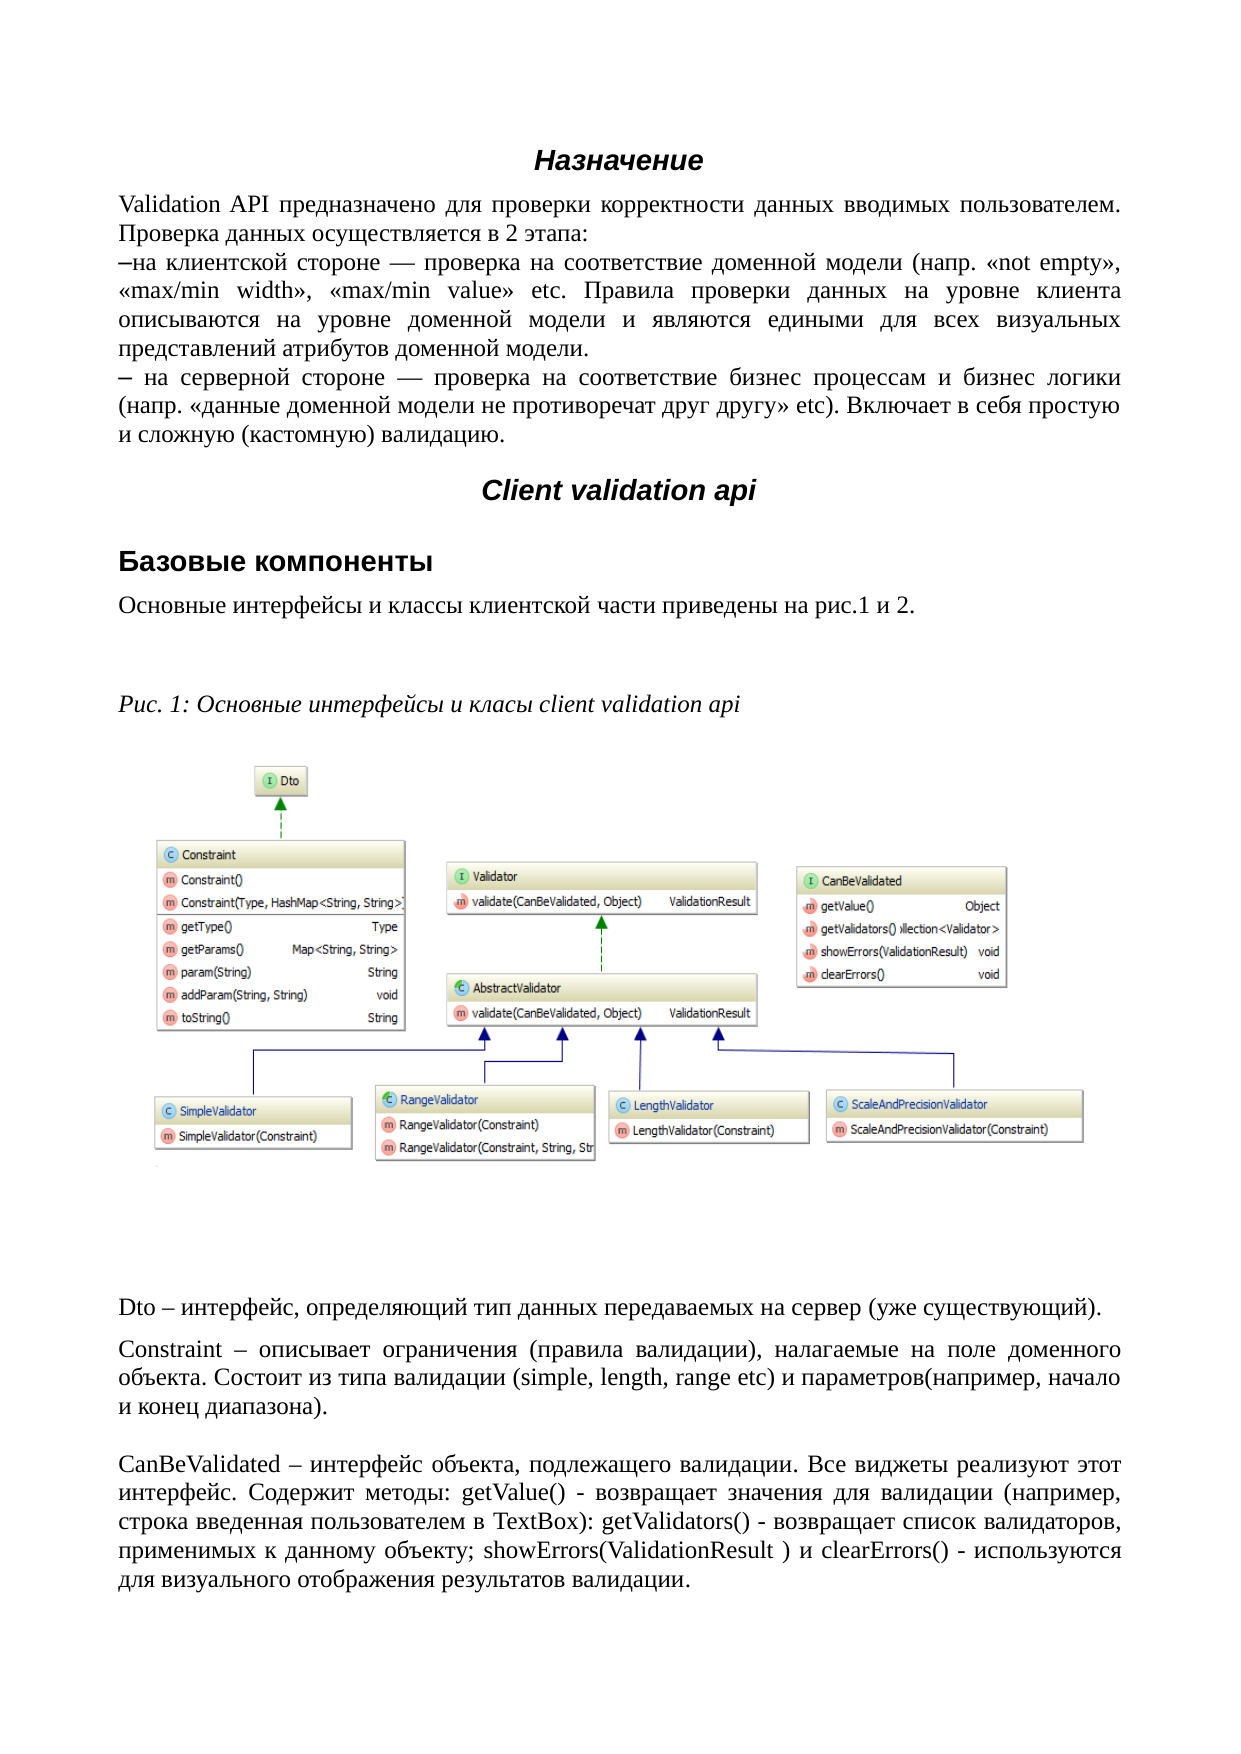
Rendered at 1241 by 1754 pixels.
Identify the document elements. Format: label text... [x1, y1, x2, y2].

text Constraint – описывает ограничения (правила валидации), налагаемые на поле доменного объекта. Состоит из типа валидации (simple, length, range etc) и параметров(например, начало и конец диапазона). [118, 1334, 1122, 1420]
text Validation API предназначено для проверки корректности данных вводимых пользователем. Проверка данных осуществляется в 2 этапа: [118, 189, 1122, 247]
text Основные интерфейсы и классы клиентской части приведены на рис.1 и 2. [118, 590, 1122, 619]
text [118, 676, 1122, 689]
list на клиентской стороне — проверка на соответствие доменной модели (напр. «not empty», «max/min width», «max/min value» etc. Правила проверки данных на уровне клиента описываются на уровне доменной модели и являются едиными для всех визуальных представлений атрибутов доменной модели. [118, 247, 1122, 362]
subtitle Client validation api [118, 473, 1122, 506]
text Рис. 1: Основные интерфейсы и класы client validation api [118, 689, 1122, 717]
subtitle Базовые компоненты [118, 544, 1122, 577]
subtitle Назначение [118, 143, 1122, 177]
list на серверной стороне — проверка на соответствие бизнес процессам и бизнес логики (напр. «данные доменной модели не противоречат друг другу» etc). Включает в себя простую и сложную (кастомную) валидацию. [118, 362, 1122, 448]
text Dto – интерфейс, определяющий тип данных передаваемых на сервер (уже существующий). [118, 717, 1122, 1321]
text CanBeValidated – интерфейс объекта, подлежащего валидации. Все виджеты реализуют этот интерфейс. Содержит методы: getValue() - возвращает значения для валидации (например, строка введенная пользователем в TextBox): getValidators() - возвращает список валидаторов, применимых к данному объекту; showErrors(ValidationResult ) и clearErrors() - используются для визуального отображения результатов валидации. [118, 1449, 1122, 1592]
